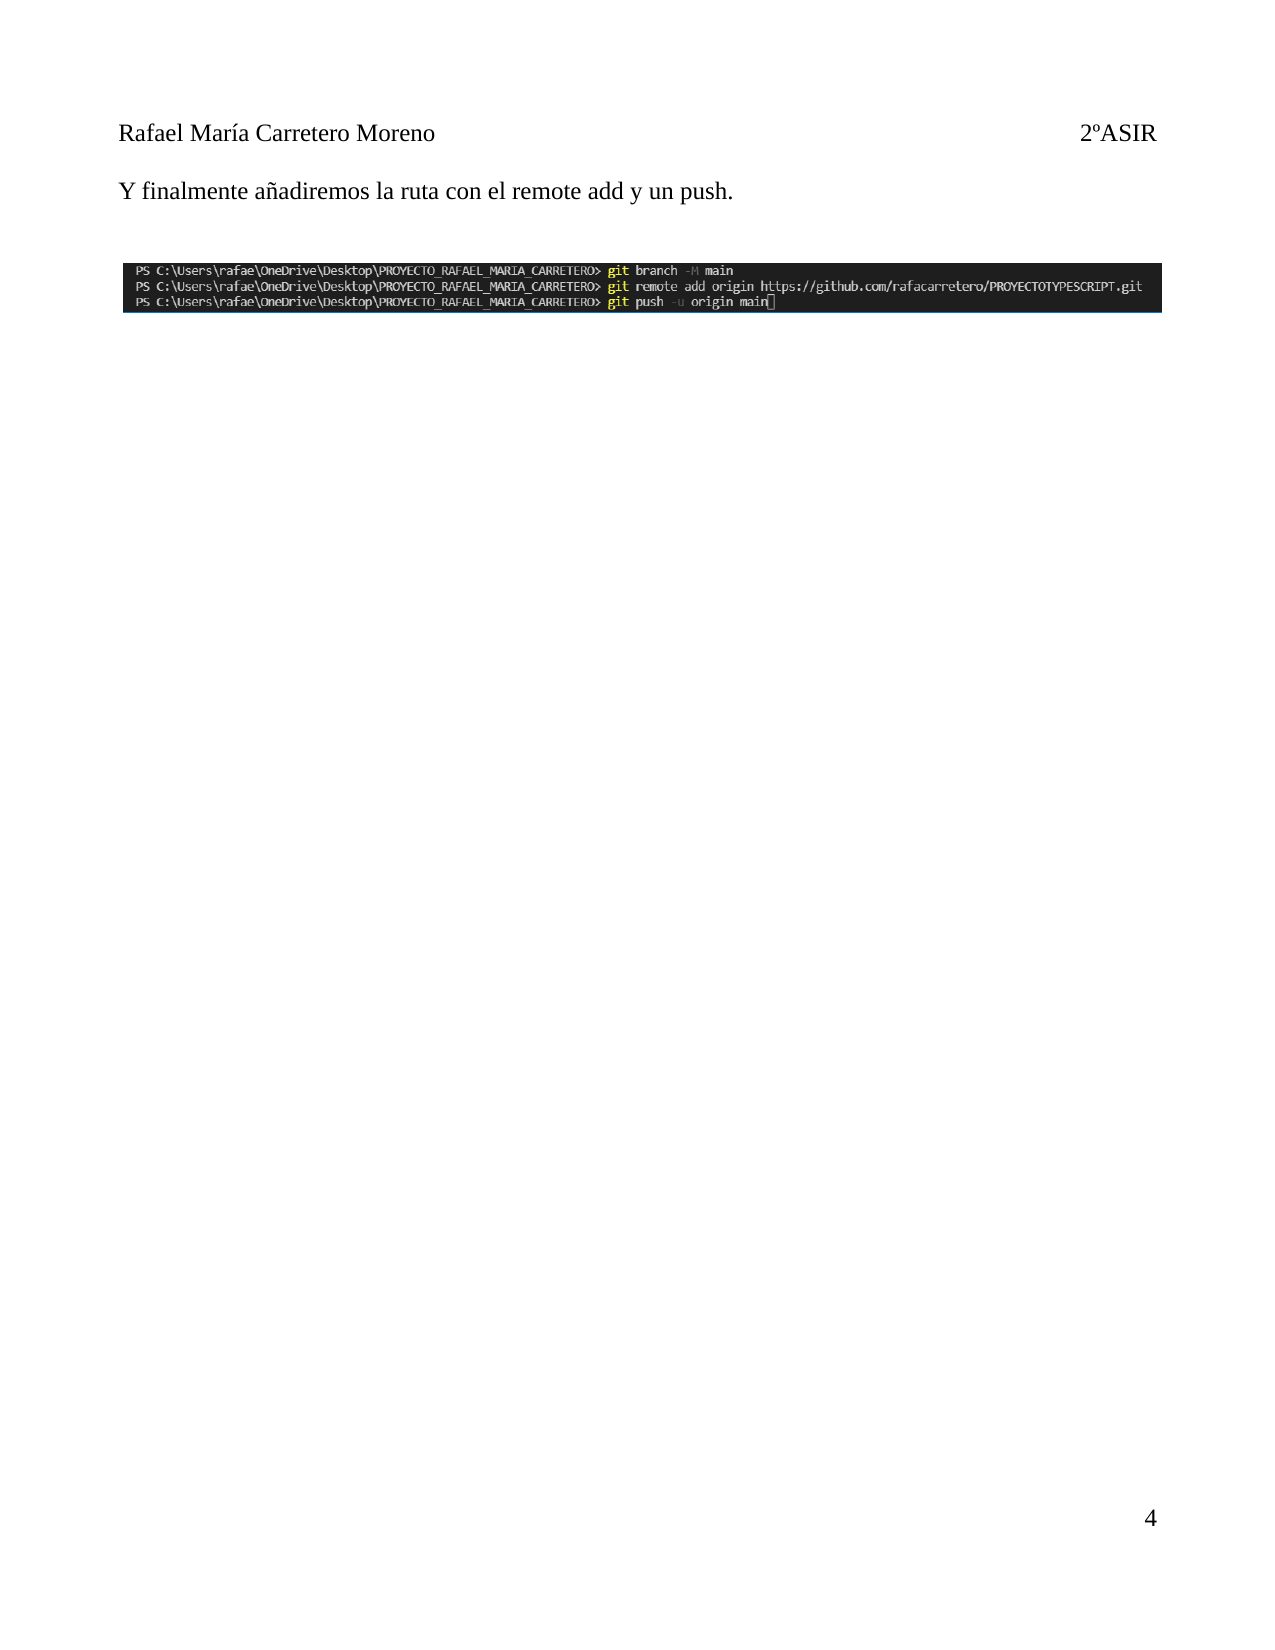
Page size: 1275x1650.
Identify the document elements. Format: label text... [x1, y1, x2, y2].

text Y finalmente añadiremos la ruta con el remote add y un push. [118, 176, 1157, 205]
picture [123, 263, 1162, 313]
